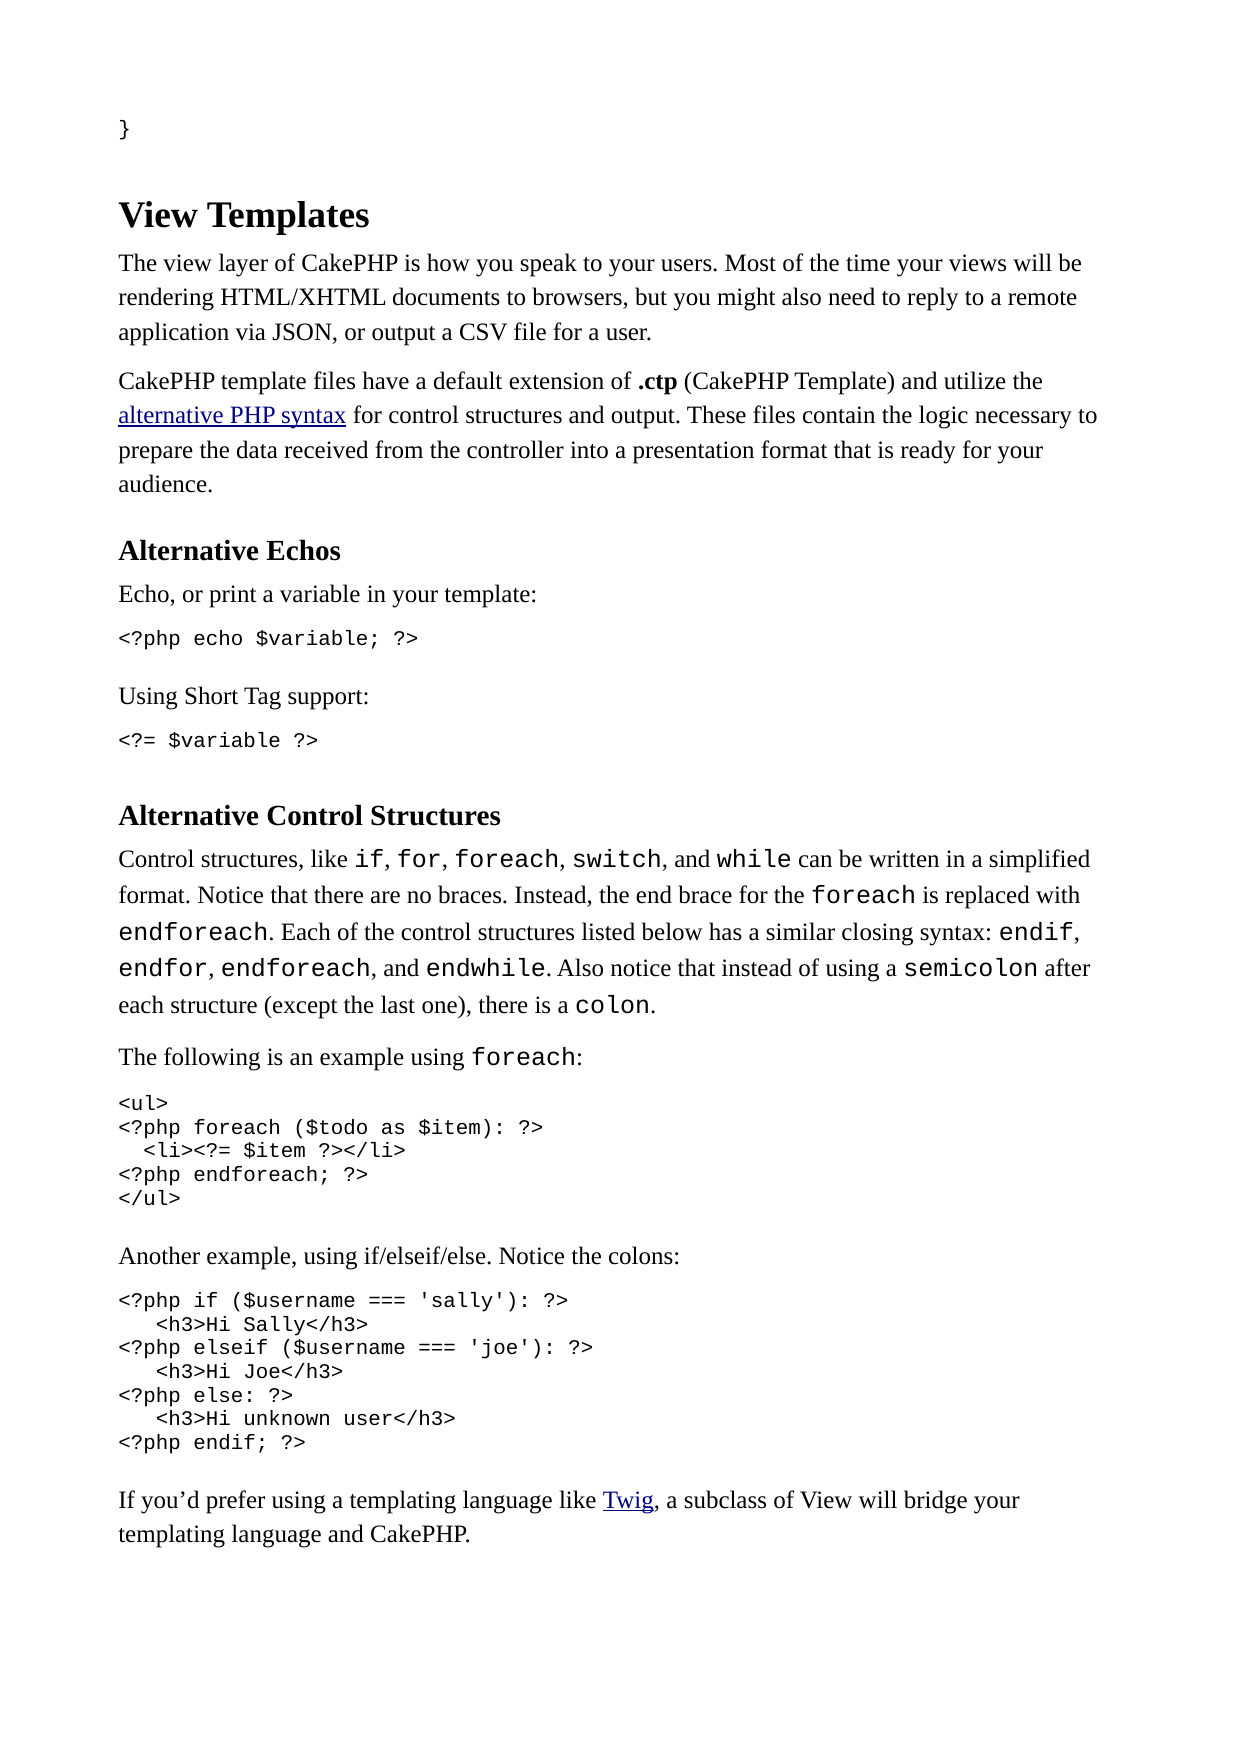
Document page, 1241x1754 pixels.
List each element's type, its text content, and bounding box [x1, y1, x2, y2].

text Using Short Tag support: [118, 681, 1122, 710]
text <li><?= $item ?></li> [118, 1141, 1122, 1164]
text Echo, or print a variable in your template: [118, 579, 1122, 608]
text <ul> [118, 1093, 1122, 1117]
text Control structures, like if, for, foreach, switch, and while can be written in a simplified format. Notice that there are no braces. Instead, the end brace for the foreach is replaced with endforeach. Each of the control structures listed below has a similar closing syntax: endif, endfor, endforeach, and endwhile. Also notice that instead of using a semicolon after each structure (except the last one), there is a colon. [118, 844, 1122, 1021]
text <?php else: ?> [118, 1384, 1122, 1408]
subtitle View Templates [118, 192, 1122, 235]
text <?php elseif ($username === 'joe'): ?> [118, 1337, 1122, 1361]
text <?php if ($username === 'sally'): ?> [118, 1290, 1122, 1314]
text <?php endforeach; ?> [118, 1164, 1122, 1188]
text The view layer of CakePHP is how you speak to your users. Most of the time your views will be rendering HTML/XHTML documents to browsers, but you might also need to reply to a remote application via JSON, or output a CSV file for a user. [118, 248, 1122, 345]
text <h3>Hi Sally</h3> [118, 1314, 1122, 1337]
text <?php endif; ?> [118, 1432, 1122, 1456]
text } [118, 118, 1122, 142]
subtitle Alternative Echos [118, 533, 1122, 566]
text Another example, using if/elseif/else. Notice the colons: [118, 1241, 1122, 1270]
text The following is an example using foreach: [118, 1042, 1122, 1072]
text <?php foreach ($todo as $item): ?> [118, 1117, 1122, 1141]
subtitle Alternative Control Structures [118, 798, 1122, 831]
text <h3>Hi unknown user</h3> [118, 1408, 1122, 1432]
text </ul> [118, 1188, 1122, 1211]
text CakePHP template files have a default extension of .ctp (CakePHP Template) and utilize the alternative PHP syntax for control structures and output. These files contain the logic necessary to prepare the data received from the controller into a presentation format that is ready for your audience. [118, 366, 1122, 498]
text <?= $variable ?> [118, 730, 1122, 754]
text <h3>Hi Joe</h3> [118, 1361, 1122, 1384]
text <?php echo $variable; ?> [118, 628, 1122, 652]
text If you’d prefer using a templating language like Twig, a subclass of View will bridge your templating language and CakePHP. [118, 1485, 1122, 1548]
